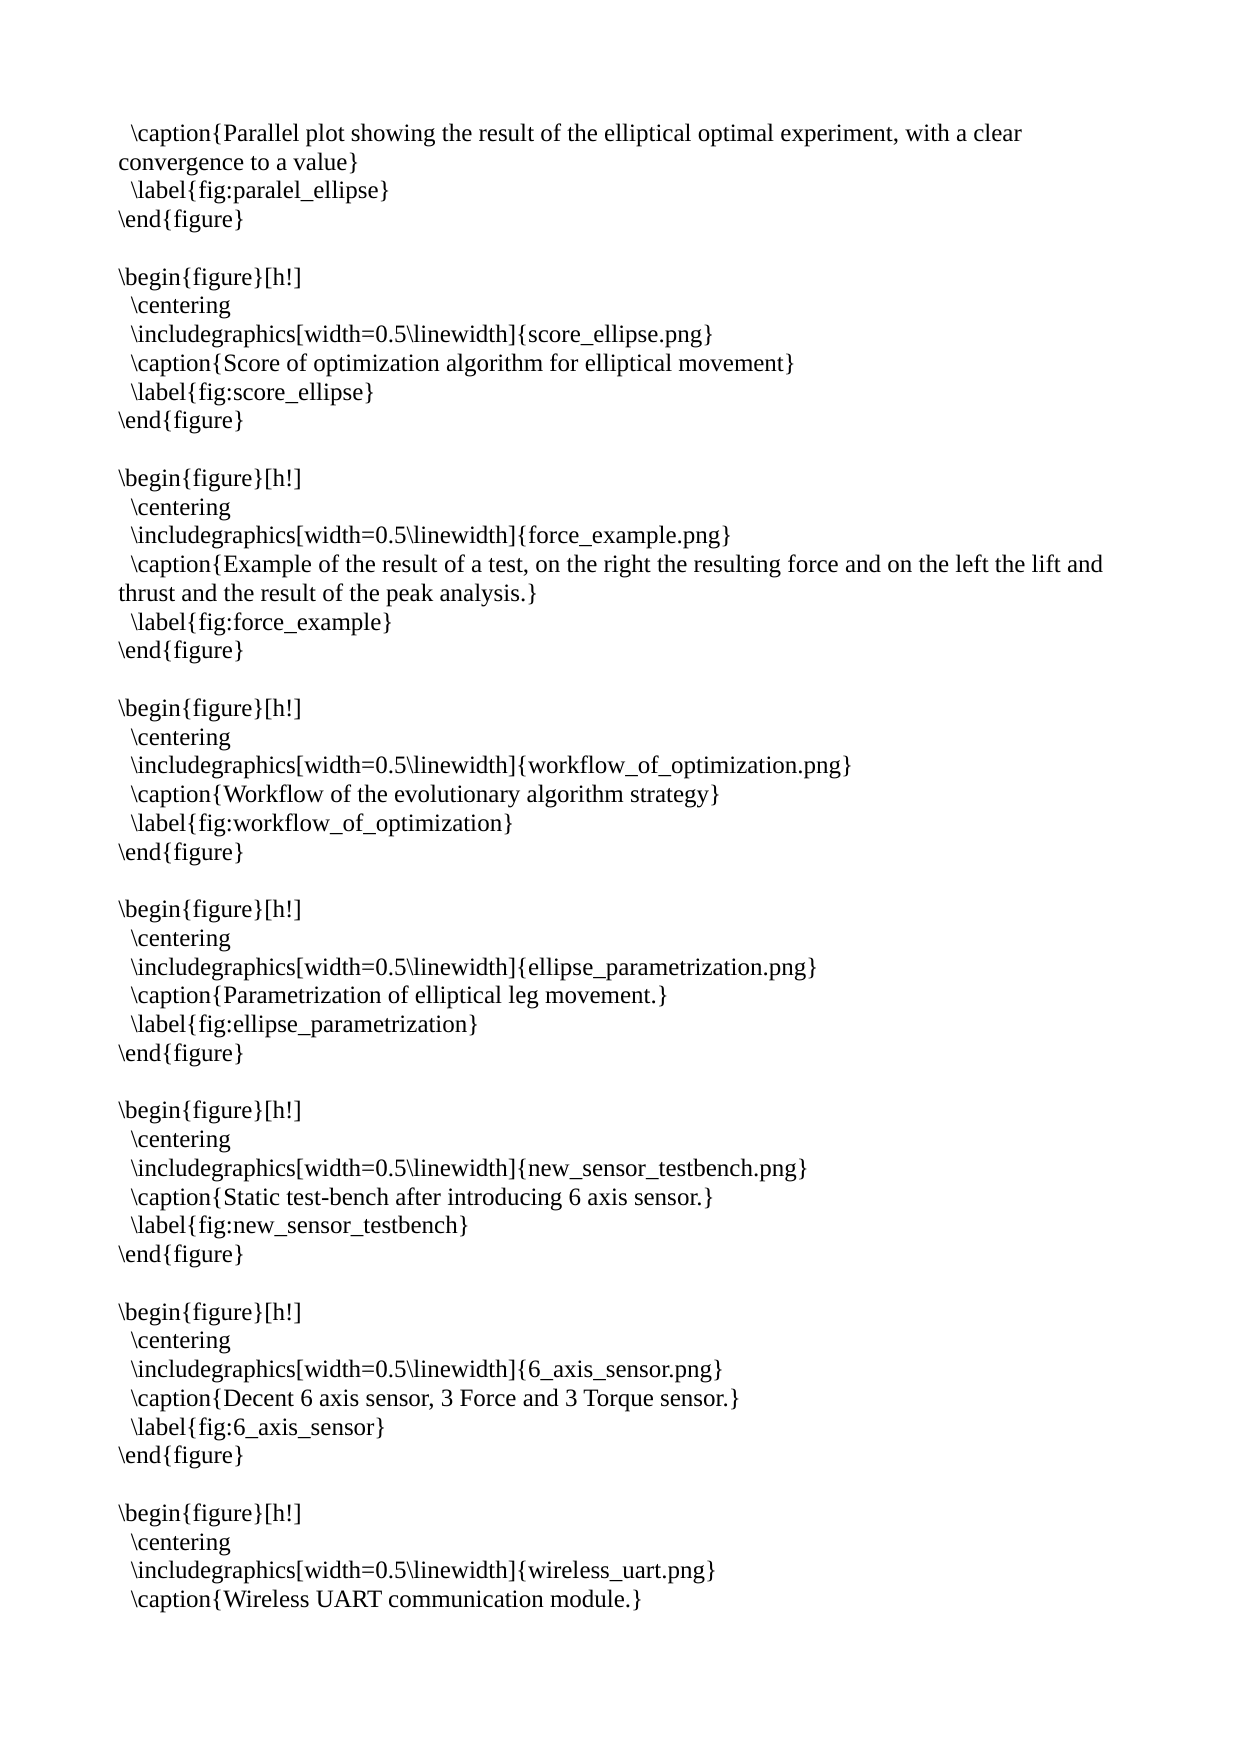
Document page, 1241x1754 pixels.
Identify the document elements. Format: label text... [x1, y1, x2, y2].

text \caption{Parametrization of elliptical leg movement.} [118, 981, 1122, 1009]
text \includegraphics[width=0.5\linewidth]{6_axis_sensor.png} [118, 1354, 1122, 1383]
text \includegraphics[width=0.5\linewidth]{wireless_uart.png} [118, 1556, 1122, 1584]
text \end{figure} [118, 204, 1122, 233]
text \centering [118, 291, 1122, 319]
text \caption{Workflow of the evolutionary algorithm strategy} [118, 779, 1122, 808]
text \begin{figure}[h!] [118, 1498, 1122, 1527]
text \end{figure} [118, 1239, 1122, 1268]
text \centering [118, 1326, 1122, 1354]
text \centering [118, 1124, 1122, 1153]
text \end{figure} [118, 406, 1122, 434]
text \begin{figure}[h!] [118, 1297, 1122, 1326]
text \centering [118, 722, 1122, 751]
text \end{figure} [118, 1038, 1122, 1067]
text \centering [118, 1527, 1122, 1556]
text \end{figure} [118, 837, 1122, 866]
text \includegraphics[width=0.5\linewidth]{ellipse_parametrization.png} [118, 952, 1122, 981]
text \caption{Score of optimization algorithm for elliptical movement} [118, 348, 1122, 377]
text \caption{Decent 6 axis sensor, 3 Force and 3 Torque sensor.} [118, 1383, 1122, 1412]
text \centering [118, 923, 1122, 952]
text \includegraphics[width=0.5\linewidth]{force_example.png} [118, 521, 1122, 549]
text \caption{Static test-bench after introducing 6 axis sensor.} [118, 1182, 1122, 1211]
text \includegraphics[width=0.5\linewidth]{new_sensor_testbench.png} [118, 1153, 1122, 1182]
text \label{fig:paralel_ellipse} [118, 176, 1122, 204]
text \caption{Parallel plot showing the result of the elliptical optimal experiment, with a clear convergence to a value} [118, 118, 1122, 176]
text \begin{figure}[h!] [118, 463, 1122, 492]
text \centering [118, 492, 1122, 521]
text \caption{Example of the result of a test, on the right the resulting force and on the left the lift and thrust and the result of the peak analysis.} [118, 549, 1122, 607]
text \label{fig:ellipse_parametrization} [118, 1009, 1122, 1038]
text \label{fig:new_sensor_testbench} [118, 1211, 1122, 1239]
text \label{fig:6_axis_sensor} [118, 1412, 1122, 1441]
text \begin{figure}[h!] [118, 262, 1122, 291]
text \label{fig:score_ellipse} [118, 377, 1122, 406]
text \begin{figure}[h!] [118, 894, 1122, 923]
text \caption{Wireless UART communication module.} [118, 1584, 1122, 1613]
text \includegraphics[width=0.5\linewidth]{workflow_of_optimization.png} [118, 751, 1122, 779]
text \begin{figure}[h!] [118, 693, 1122, 722]
text \label{fig:workflow_of_optimization} [118, 808, 1122, 837]
text \begin{figure}[h!] [118, 1096, 1122, 1124]
text \includegraphics[width=0.5\linewidth]{score_ellipse.png} [118, 319, 1122, 348]
text \end{figure} [118, 636, 1122, 664]
text \end{figure} [118, 1441, 1122, 1469]
text \label{fig:force_example} [118, 607, 1122, 636]
